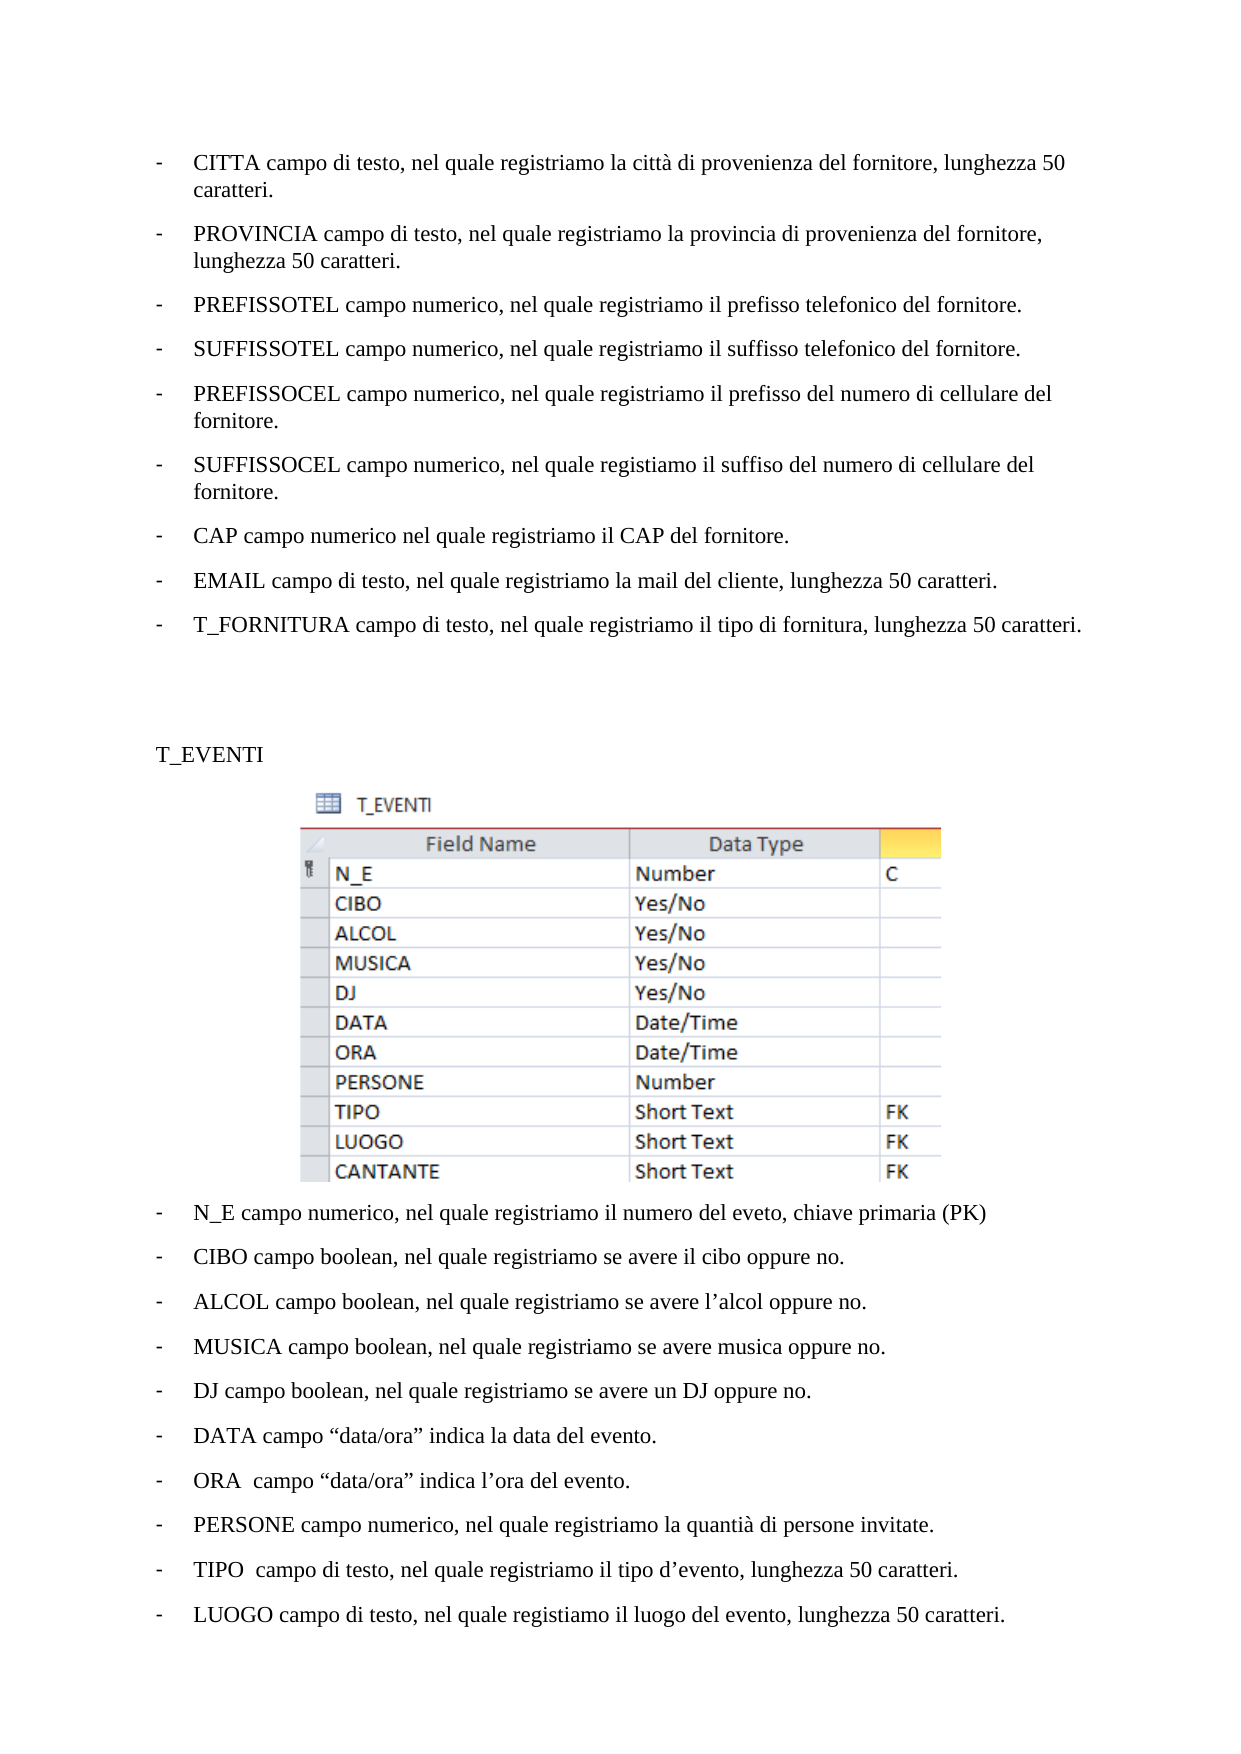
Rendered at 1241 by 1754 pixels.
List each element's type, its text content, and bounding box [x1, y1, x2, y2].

list CIBO campo boolean, nel quale registriamo se avere il cibo oppure no. [156, 1242, 1122, 1271]
list LUOGO campo di testo, nel quale registiamo il luogo del evento, lunghezza 50 caratteri. [156, 1600, 1122, 1628]
list CITTA campo di testo, nel quale registriamo la città di provenienza del fornitore, lunghezza 50 caratteri. [156, 148, 1122, 202]
list DJ campo boolean, nel quale registriamo se avere un DJ oppure no. [156, 1377, 1122, 1404]
list PREFISSOCEL campo numerico, nel quale registriamo il prefisso del numero di cellulare del fornitore. [156, 379, 1122, 433]
list N_E campo numerico, nel quale registriamo il numero del eveto, chiave primaria (PK) [156, 1198, 1122, 1226]
list SUFFISSOTEL campo numerico, nel quale registriamo il suffisso telefonico del fornitore. [156, 334, 1122, 362]
text T_EVENTI [156, 741, 1122, 768]
list ORA campo “data/ora” indica l’ora del evento. [156, 1466, 1122, 1494]
list SUFFISSOCEL campo numerico, nel quale registiamo il suffiso del numero di cellulare del fornitore. [156, 450, 1122, 504]
list PROVINCIA campo di testo, nel quale registriamo la provincia di provenienza del fornitore, lunghezza 50 caratteri. [156, 219, 1122, 273]
list T_FORNITURA campo di testo, nel quale registriamo il tipo di fornitura, lunghezza 50 caratteri. [156, 611, 1122, 638]
list PERSONE campo numerico, nel quale registriamo la quantià di persone invitate. [156, 1511, 1122, 1539]
list TIPO campo di testo, nel quale registriamo il tipo d’evento, lunghezza 50 caratteri. [156, 1555, 1122, 1583]
list MUSICA campo boolean, nel quale registriamo se avere musica oppure no. [156, 1332, 1122, 1360]
list ALCOL campo boolean, nel quale registriamo se avere l’alcol oppure no. [156, 1287, 1122, 1315]
list PREFISSOTEL campo numerico, nel quale registriamo il prefisso telefonico del fornitore. [156, 290, 1122, 318]
list CAP campo numerico nel quale registriamo il CAP del fornitore. [156, 521, 1122, 549]
list EMAIL campo di testo, nel quale registriamo la mail del cliente, lunghezza 50 caratteri. [156, 566, 1122, 594]
list DATA campo “data/ora” indica la data del evento. [156, 1421, 1122, 1449]
